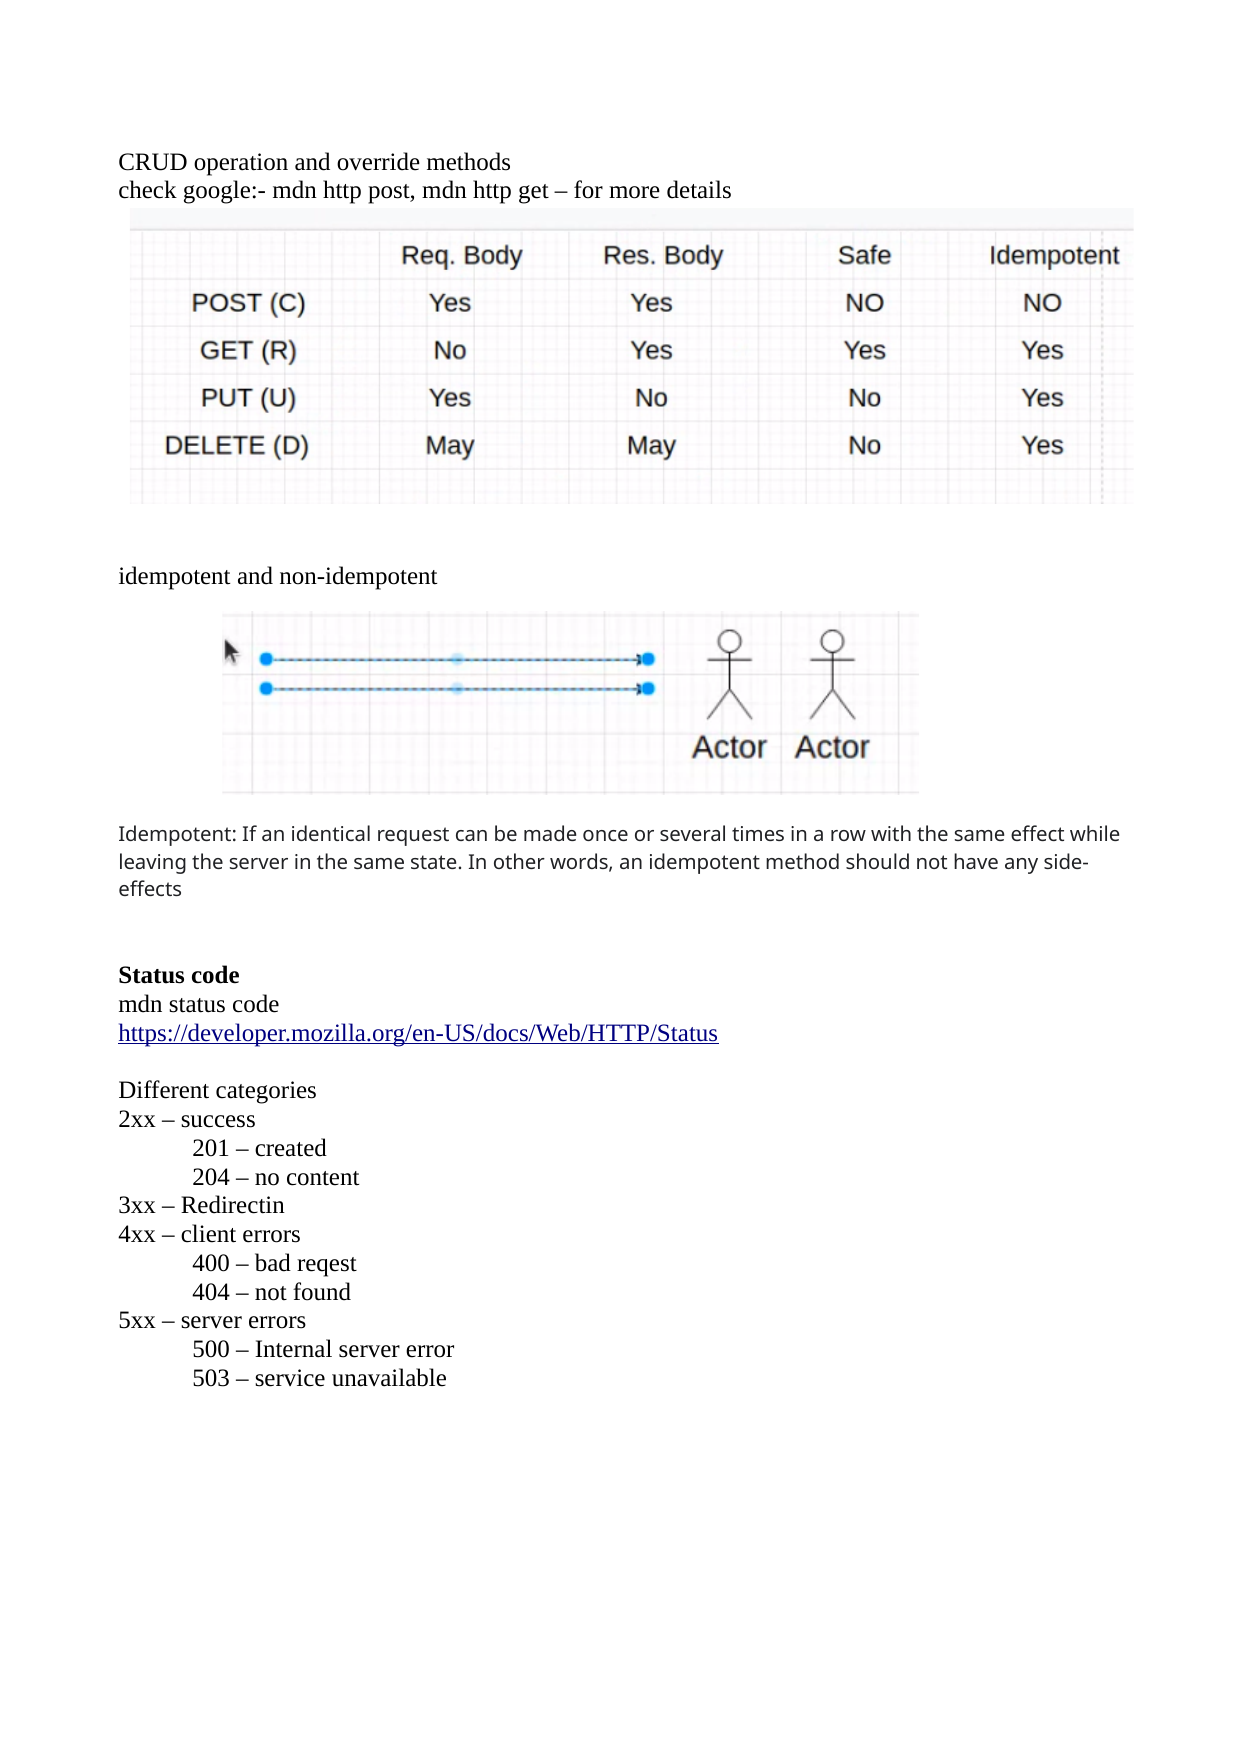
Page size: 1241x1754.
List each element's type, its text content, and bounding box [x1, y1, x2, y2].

text 5xx – server errors [118, 1305, 1122, 1334]
text mdn status code [118, 989, 1122, 1018]
text 503 – service unavailable [118, 1363, 1122, 1392]
text 400 – bad reqest [118, 1248, 1122, 1277]
text 4xx – client errors [118, 1219, 1122, 1248]
text 204 – no content [118, 1162, 1122, 1190]
text 500 – Internal server error [118, 1334, 1122, 1363]
text https://developer.mozilla.org/en-US/docs/Web/HTTP/Status [118, 1018, 1122, 1047]
picture [222, 611, 920, 795]
text 2xx – success [118, 1104, 1122, 1133]
text 201 – created [118, 1133, 1122, 1162]
text 3xx – Redirectin [118, 1190, 1122, 1219]
text 404 – not found [118, 1277, 1122, 1305]
picture [129, 208, 1134, 504]
text CRUD operation and override methods [118, 147, 1122, 176]
text Idempotent: If an identical request can be made once or several times in a row with the same effect while leaving the server in the same state. In other words, an idempotent method should not have any side-effects [118, 820, 1122, 903]
text check google:- mdn http post, mdn http get – for more details [118, 176, 1122, 204]
text Status code [118, 960, 1122, 989]
text Different categories [118, 1075, 1122, 1104]
text idempotent and non-idempotent [118, 561, 1122, 590]
